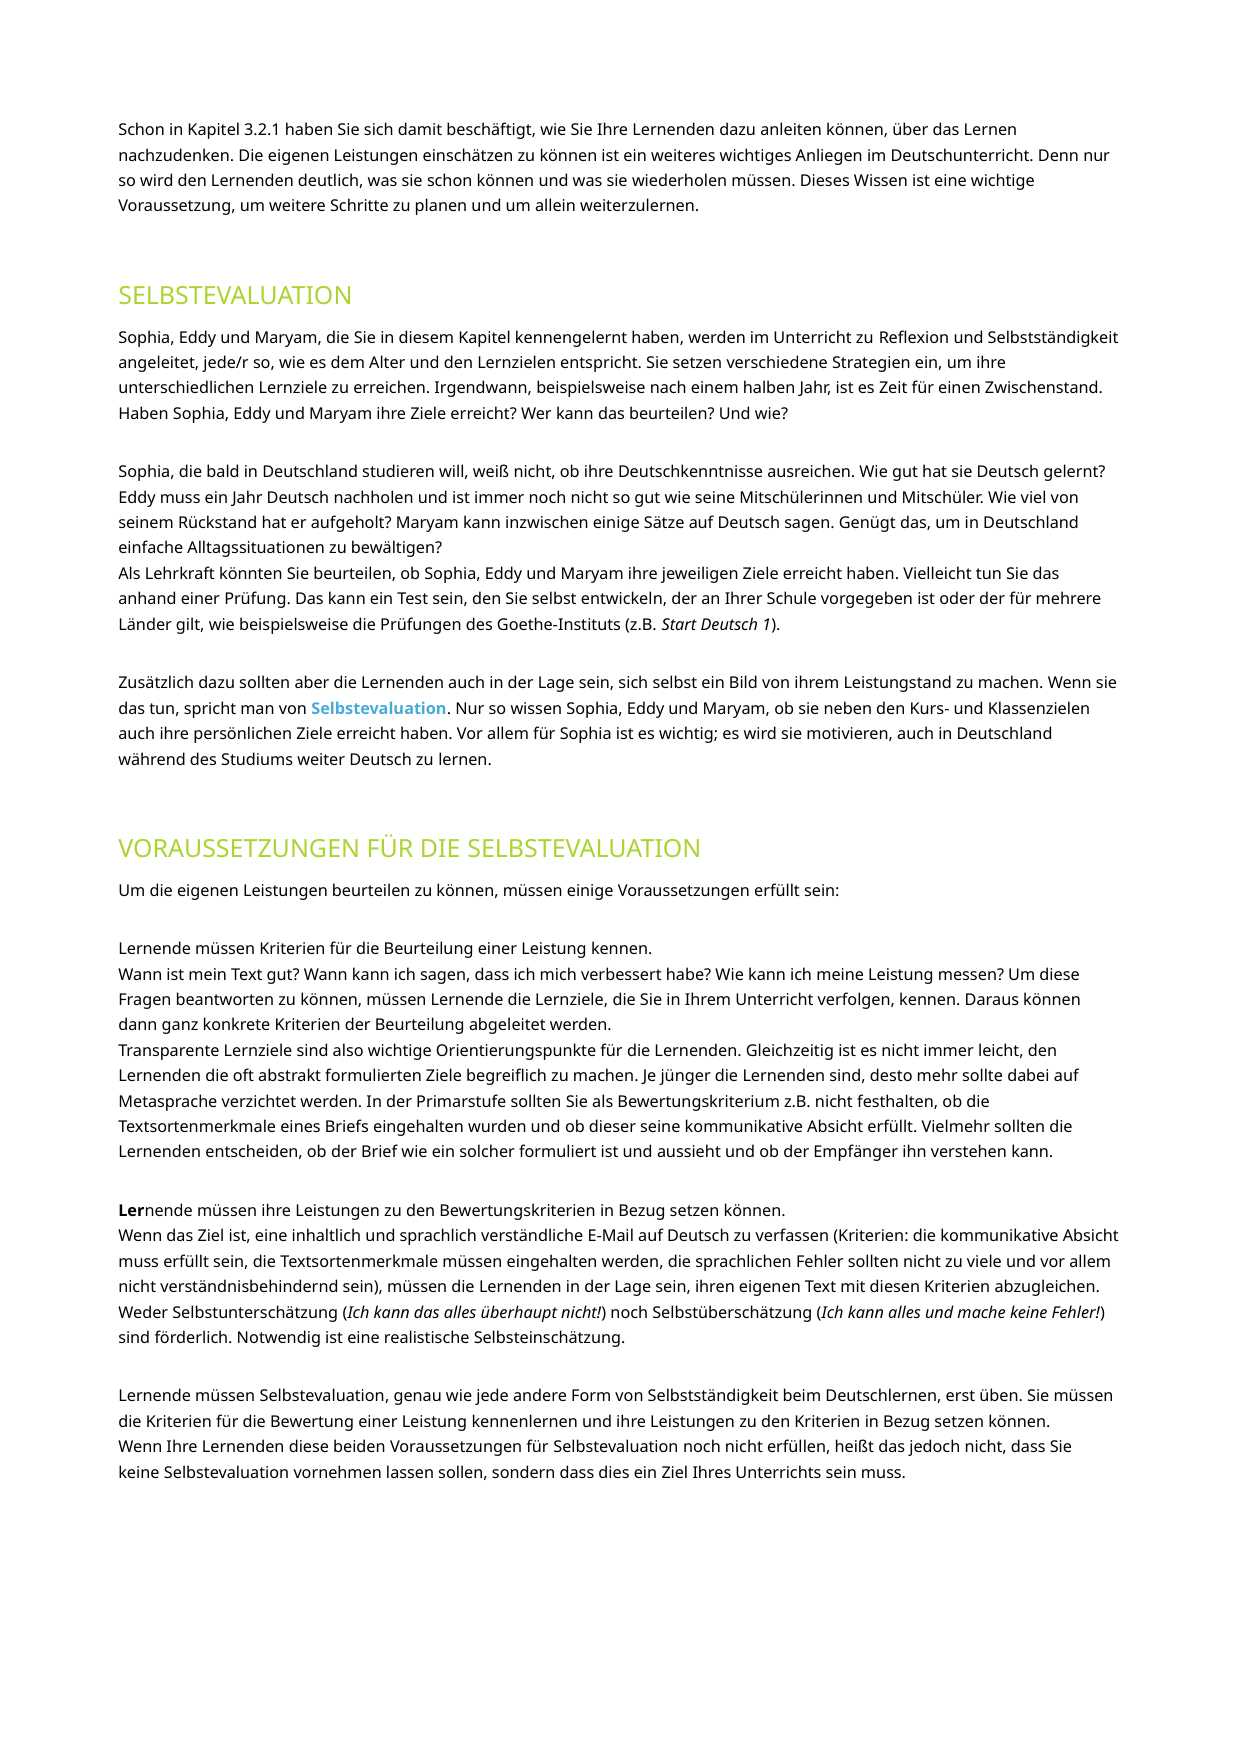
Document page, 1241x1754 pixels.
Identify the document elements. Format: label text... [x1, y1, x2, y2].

text Wenn Ihre Lernenden diese beiden Voraussetzungen für Selbstevaluation noch nicht erfüllen, heißt das jedoch nicht, dass Sie keine Selbstevaluation vornehmen lassen sollen, sondern dass dies ein Ziel Ihres Unterrichts sein muss. [118, 1435, 1122, 1483]
text Um die eigenen Leistungen beurteilen zu können, müssen einige Voraussetzungen erfüllt sein: [118, 879, 1122, 901]
text Lernende müssen ihre Leistungen zu den Bewertungskriterien in Bezug setzen können. [118, 1199, 1122, 1221]
text Als Lehrkraft könnten Sie beurteilen, ob Sophia, Eddy und Maryam ihre jeweiligen Ziele erreicht haben. Vielleicht tun Sie das anhand einer Prüfung. Das kann ein Test sein, den Sie selbst entwickeln, der an Ihrer Schule vorgegeben ist oder der für mehrere Länder gilt, wie beispielsweise die Prüfungen des Goethe-Instituts (z.B. Start Deutsch 1). [118, 562, 1122, 635]
text Lernende müssen Kriterien für die Beurteilung einer Leistung kennen. [118, 937, 1122, 959]
subtitle SELBSTEVALUATION [118, 278, 1122, 312]
text Sophia, Eddy und Maryam, die Sie in diesem Kapitel kennengelernt haben, werden im Unterricht zu Reflexion und Selbstständigkeit angeleitet, jede/r so, wie es dem Alter und den Lernzielen entspricht. Sie setzen verschiedene Strategien ein, um ihre unterschiedlichen Lernziele zu erreichen. Irgendwann, beispielsweise nach einem halben Jahr, ist es Zeit für einen Zwischenstand. Haben Sophia, Eddy und Maryam ihre Ziele erreicht? Wer kann das beurteilen? Und wie? [118, 326, 1122, 424]
text Sophia, die bald in Deutschland studieren will, weiß nicht, ob ihre Deutschkenntnisse ausreichen. Wie gut hat sie Deutsch gelernt? Eddy muss ein Jahr Deutsch nachholen und ist immer noch nicht so gut wie seine Mitschülerinnen und Mitschüler. Wie viel von seinem Rückstand hat er aufgeholt? Maryam kann inzwischen einige Sätze auf Deutsch sagen. Genügt das, um in Deutschland einfache Alltagssituationen zu bewältigen? [118, 460, 1122, 559]
text Wenn das Ziel ist, eine inhaltlich und sprachlich verständliche E-Mail auf Deutsch zu verfassen (Kriterien: die kommunikative Absicht muss erfüllt sein, die Textsortenmerkmale müssen eingehalten werden, die sprachlichen Fehler sollten nicht zu viele und vor allem nicht verständnisbehindernd sein), müssen die Lernenden in der Lage sein, ihren eigenen Text mit diesen Kriterien abzugleichen. Weder Selbstunterschätzung (Ich kann das alles überhaupt nicht!) noch Selbstüberschätzung (Ich kann alles und mache keine Fehler!) sind förderlich. Notwendig ist eine realistische Selbsteinschätzung. [118, 1224, 1122, 1348]
text Zusätzlich dazu sollten aber die Lernenden auch in der Lage sein, sich selbst ein Bild von ihrem Leistungstand zu machen. Wenn sie das tun, spricht man von Selbstevaluation. Nur so wissen Sophia, Eddy und Maryam, ob sie neben den Kurs- und Klassenzielen auch ihre persönlichen Ziele erreicht haben. Vor allem für Sophia ist es wichtig; es wird sie motivieren, auch in Deutschland während des Studiums weiter Deutsch zu lernen. [118, 671, 1122, 770]
text Wann ist mein Text gut? Wann kann ich sagen, dass ich mich verbessert habe? Wie kann ich meine Leistung messen? Um diese Fragen beantworten zu können, müssen Lernende die Lernziele, die Sie in Ihrem Unterricht verfolgen, kennen. Daraus können dann ganz konkrete Kriterien der Beurteilung abgeleitet werden. [118, 963, 1122, 1036]
text Lernende müssen Selbstevaluation, genau wie jede andere Form von Selbstständigkeit beim Deutschlernen, erst üben. Sie müssen die Kriterien für die Bewertung einer Leistung kennenlernen und ihre Leistungen zu den Kriterien in Bezug setzen können. [118, 1384, 1122, 1432]
text Transparente Lernziele sind also wichtige Orientierungspunkte für die Lernenden. Gleichzeitig ist es nicht immer leicht, den Lernenden die oft abstrakt formulierten Ziele begreiflich zu machen. Je jünger die Lernenden sind, desto mehr sollte dabei auf Metasprache verzichtet werden. In der Primarstufe sollten Sie als Bewertungskriterium z.B. nicht festhalten, ob die Textsortenmerkmale eines Briefs eingehalten wurden und ob dieser seine kommunikative Absicht erfüllt. Vielmehr sollten die Lernenden entscheiden, ob der Brief wie ein solcher formuliert ist und aussieht und ob der Empfänger ihn verstehen kann. [118, 1039, 1122, 1163]
text Schon in Kapitel 3.2.1 haben Sie sich damit beschäftigt, wie Sie Ihre Lernenden dazu anleiten können, über das Lernen nachzudenken. Die eigenen Leistungen einschätzen zu können ist ein weiteres wichtiges Anliegen im Deutschunterricht. Denn nur so wird den Lernenden deutlich, was sie schon können und was sie wiederholen müssen. Dieses Wissen ist eine wichtige Voraussetzung, um weitere Schritte zu planen und um allein weiterzulernen. [118, 118, 1122, 217]
subtitle VORAUSSETZUNGEN FÜR DIE SELBSTEVALUATION [118, 831, 1122, 865]
